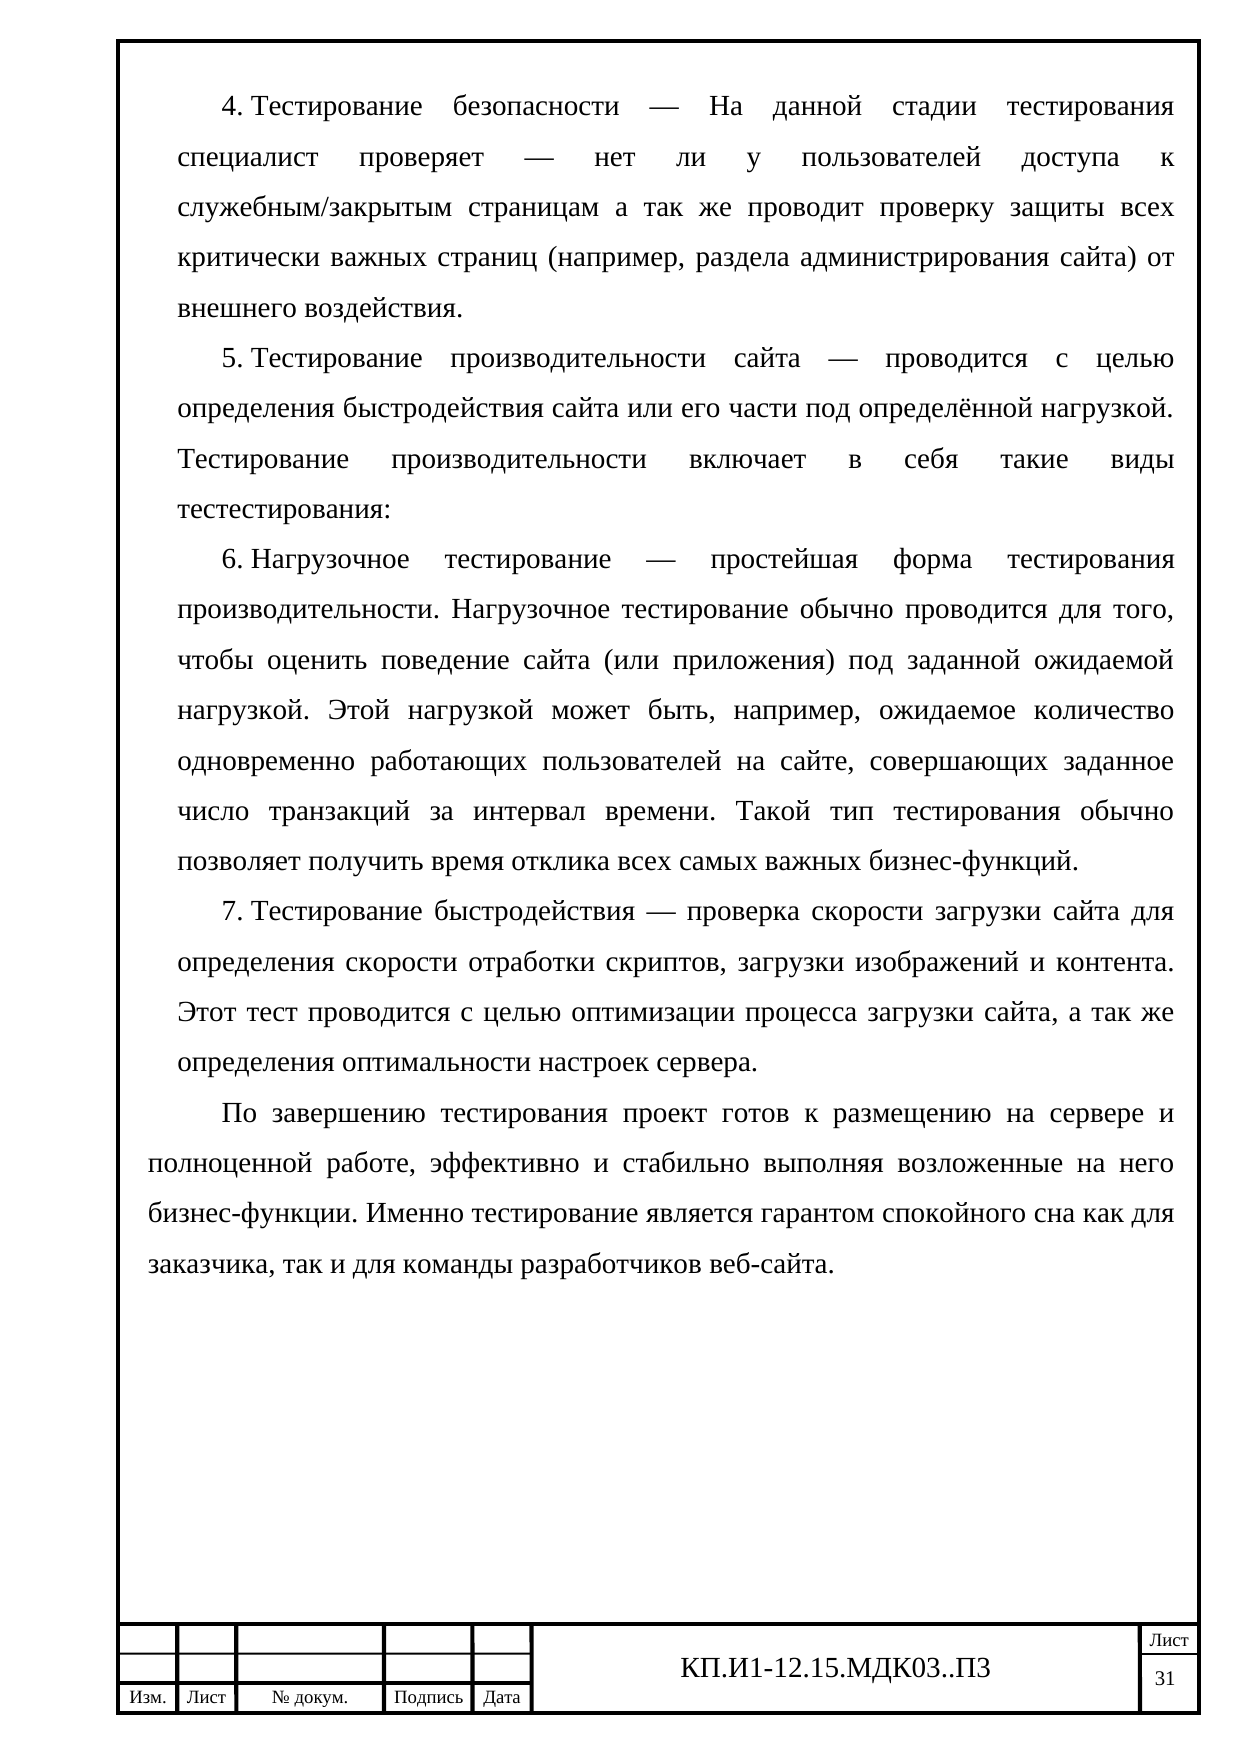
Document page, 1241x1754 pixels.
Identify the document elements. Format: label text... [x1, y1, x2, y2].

list Тестирование производительности сайта — проводится с целью определения быстродействия сайта или его части под определённой нагрузкой. Тестирование производительности включает в себя такие виды тестестирования: [177, 340, 1175, 524]
text По завершению тестирования проект готов к размещению на сервере и полноценной работе, эффективно и стабильно выполняя возложенные на него бизнес-функции. Именно тестирование является гарантом спокойного сна как для заказчика, так и для команды разработчиков веб-сайта. [148, 1095, 1175, 1279]
list Нагрузочное тестирование — простейшая форма тестирования производительности. Нагрузочное тестирование обычно проводится для того, чтобы оценить поведение сайта (или приложения) под заданной ожидаемой нагрузкой. Этой нагрузкой может быть, например, ожидаемое количество одновременно работающих пользователей на сайте, совершающих заданное число транзакций за интервал времени. Такой тип тестирования обычно позволяет получить время отклика всех самых важных бизнес-функций. [177, 541, 1175, 877]
list Тестирование безопасности — На данной стадии тестирования специалист проверяет — нет ли у пользователей доступа к служебным/закрытым страницам а так же проводит проверку защиты всех критически важных страниц (например, раздела администрирования сайта) от внешнего воздействия. [177, 88, 1175, 323]
list Тестирование быстродействия — проверка скорости загрузки сайта для определения скорости отработки скриптов, загрузки изображений и контента. Этот тест проводится с целью оптимизации процесса загрузки сайта, а так же определения оптимальности настроек сервера. [177, 893, 1175, 1078]
